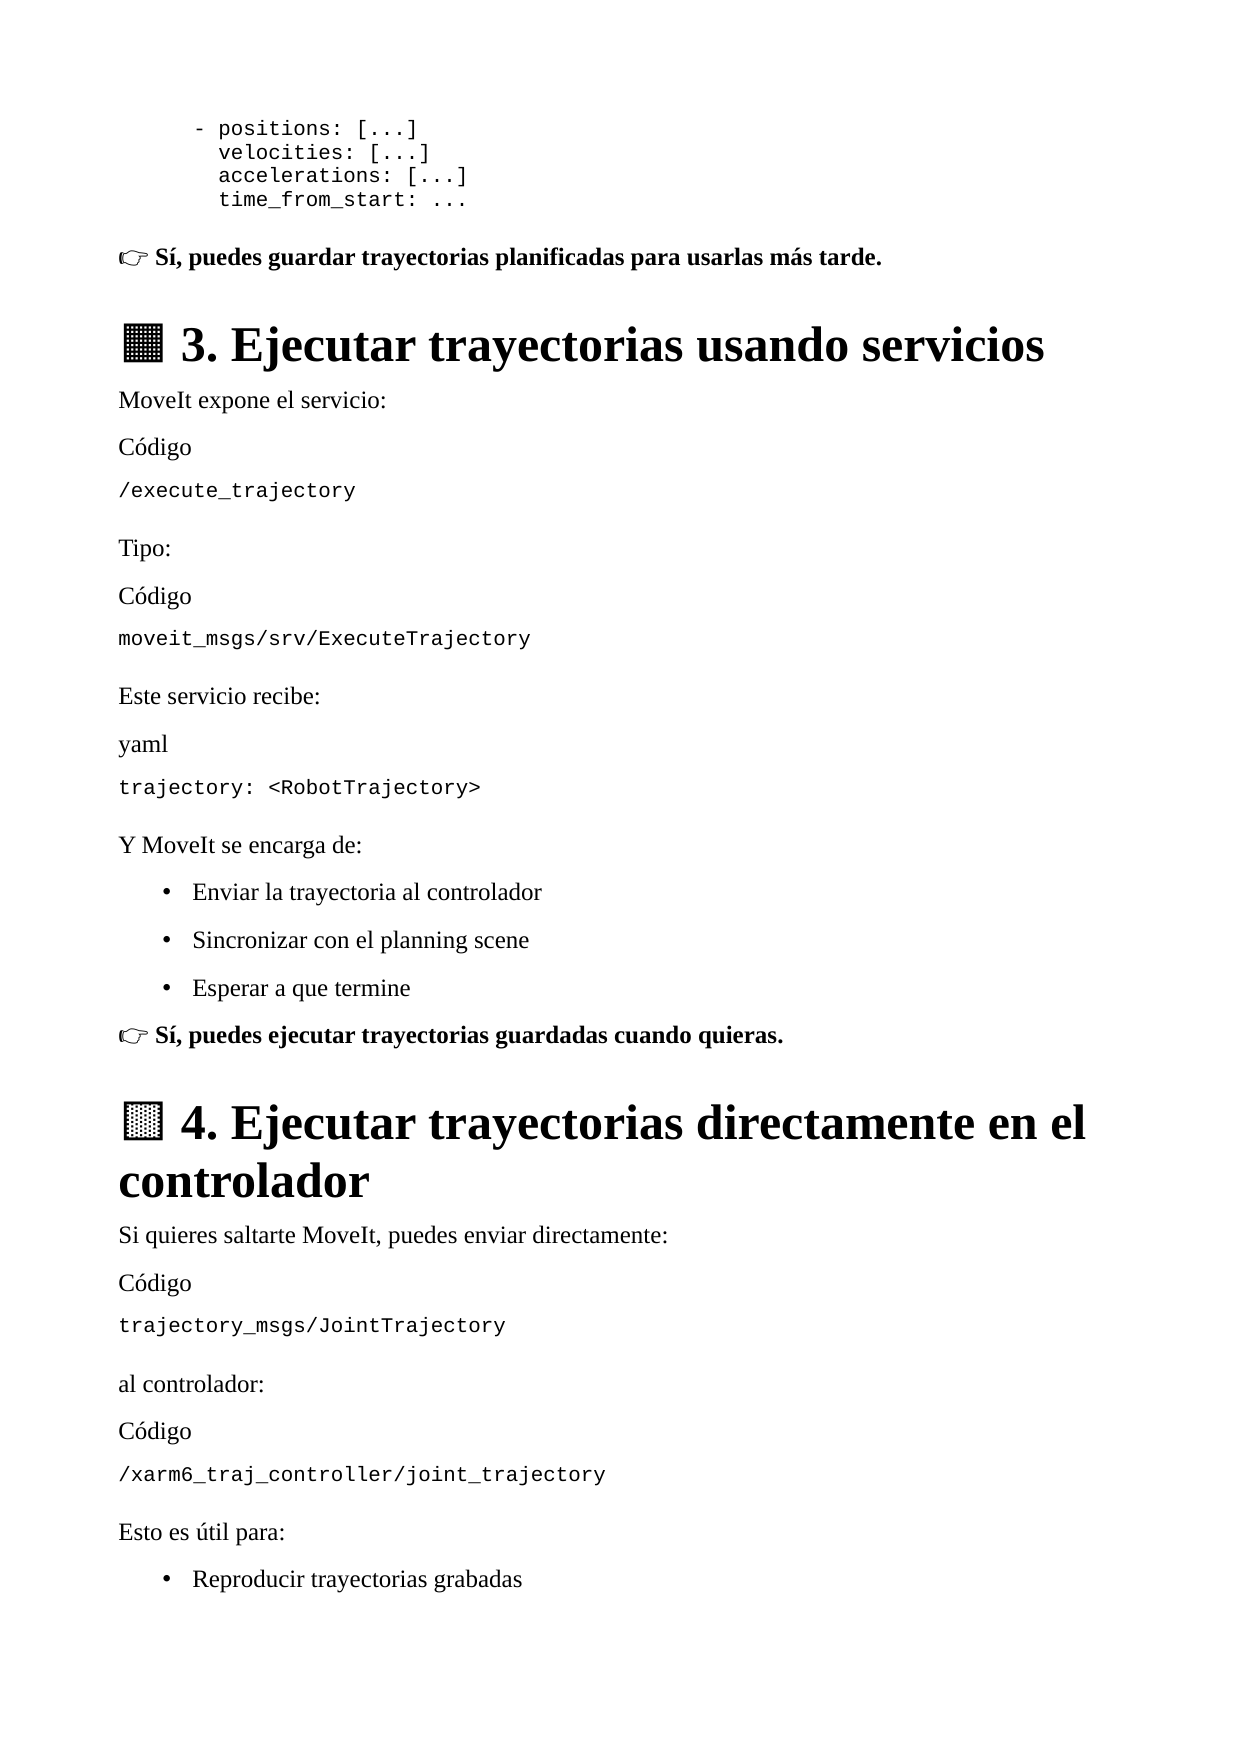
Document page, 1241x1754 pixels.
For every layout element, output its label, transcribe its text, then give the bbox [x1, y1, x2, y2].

text velocities: [...] [118, 142, 1122, 165]
text Tipo: [118, 533, 1122, 562]
text MoveIt expone el servicio: [118, 385, 1122, 413]
text Este servicio recibe: [118, 681, 1122, 710]
text Y MoveIt se encarga de: [118, 830, 1122, 858]
list Reproducir trayectorias grabadas [162, 1564, 1122, 1593]
text time_from_start: ... [118, 189, 1122, 213]
text /execute_trajectory [118, 480, 1122, 504]
text Código [118, 1268, 1122, 1297]
text 👉 Sí, puedes ejecutar trayectorias guardadas cuando quieras. [118, 1020, 1122, 1049]
subtitle 🟨 4. Ejecutar trayectorias directamente en el controlador [118, 1093, 1122, 1208]
text accelerations: [...] [118, 165, 1122, 189]
text Si quieres saltarte MoveIt, puedes enviar directamente: [118, 1220, 1122, 1249]
text trajectory_msgs/JointTrajectory [118, 1316, 1122, 1339]
text trajectory: <RobotTrajectory> [118, 777, 1122, 800]
text 👉 Sí, puedes guardar trayectorias planificadas para usarlas más tarde. [118, 242, 1122, 271]
text moveit_msgs/srv/ExecuteTrajectory [118, 628, 1122, 652]
text yaml [118, 729, 1122, 758]
text Código [118, 432, 1122, 461]
subtitle 🟧 3. Ejecutar trayectorias usando servicios [118, 315, 1122, 372]
list Sincronizar con el planning scene [162, 925, 1122, 954]
text /xarm6_traj_controller/joint_trajectory [118, 1464, 1122, 1487]
text Código [118, 581, 1122, 609]
text Código [118, 1416, 1122, 1445]
list Enviar la trayectoria al controlador [162, 877, 1122, 906]
text Esto es útil para: [118, 1517, 1122, 1546]
text al controlador: [118, 1369, 1122, 1397]
list Esperar a que termine [162, 973, 1122, 1001]
text - positions: [...] [118, 118, 1122, 142]
